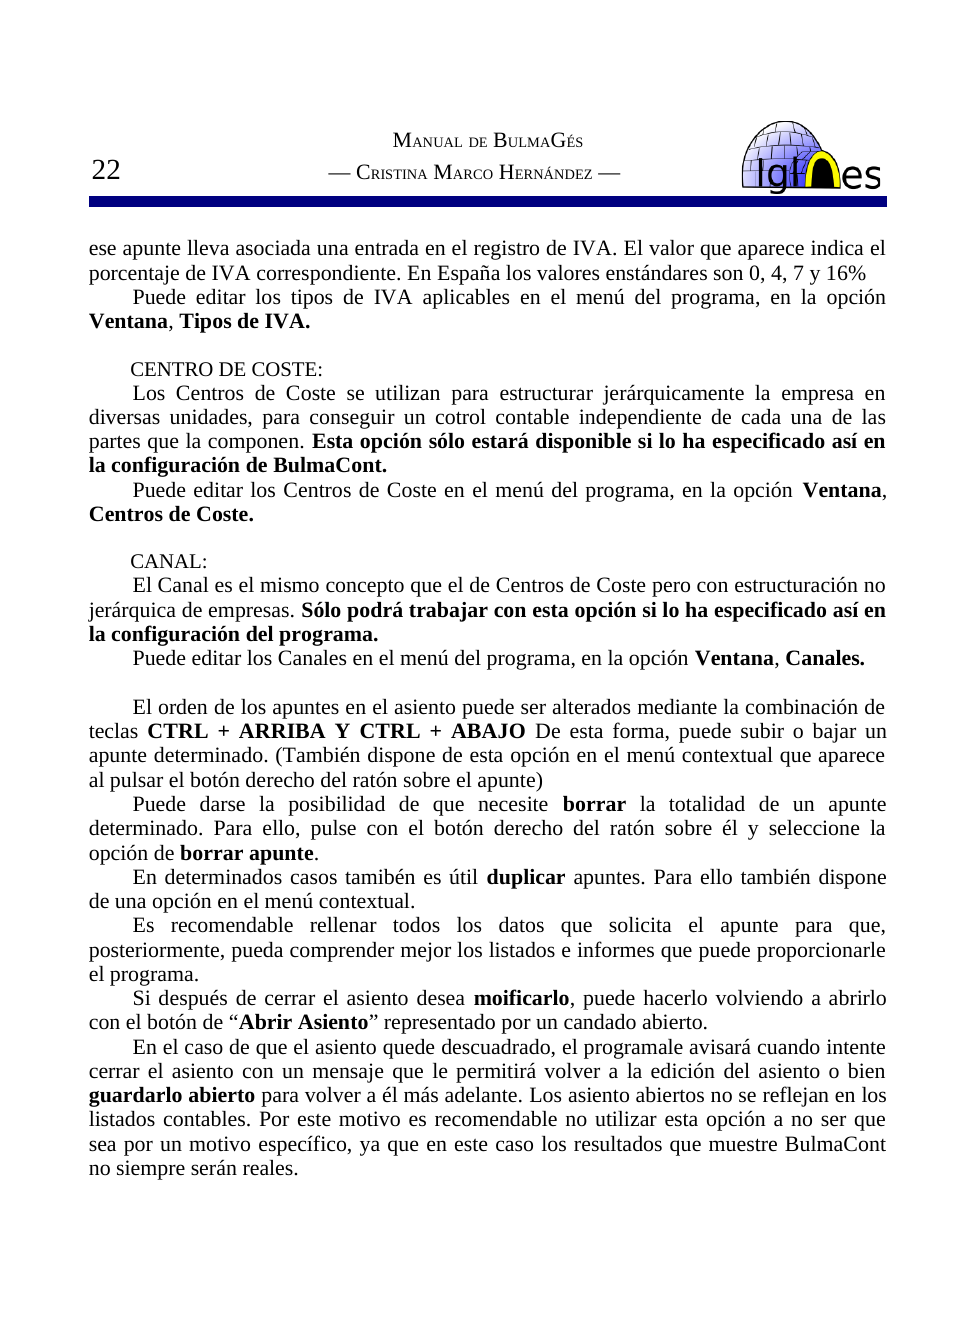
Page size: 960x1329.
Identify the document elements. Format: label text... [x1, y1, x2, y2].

picture [741, 121, 881, 194]
text Los Centros de Coste se utilizan para estructurar jerárquicamente la empresa en diversas unidades, para conseguir un cotrol contable independiente de cada una de las partes que la componen. Esta opción sólo estará disponible si lo ha especificado así en la configuración de BulmaCont. [88, 381, 887, 478]
text ese apunte lleva asociada una entrada en el registro de IVA. El valor que aparece indica el porcentaje de IVA correspondiente. En España los valores enstándares son 0, 4, 7 y 16% [88, 236, 887, 285]
text Es recomendable rellenar todos los datos que solicita el apunte para que, posteriormente, pueda comprender mejor los listados e informes que puede proporcionarle el programa. [88, 913, 887, 986]
text Puede editar los tipos de IVA aplicables en el menú del programa, en la opción Ventana, Tipos de IVA. [88, 285, 887, 333]
text El Canal es el mismo concepto que el de Centros de Coste pero con estructuración no jerárquica de empresas. Sólo podrá trabajar con esta opción si lo ha especificado así en la configuración del programa. [88, 573, 887, 646]
text El orden de los apuntes en el asiento puede ser alterados mediante la combinación de teclas CTRL + ARRIBA Y CTRL + ABAJO De esta forma, puede subir o bajar un apunte determinado. (También dispone de esta opción en el menú contextual que aparece al pulsar el botón derecho del ratón sobre el apunte) [88, 695, 887, 792]
text En determinados casos tamibén es útil duplicar apuntes. Para ello también dispone de una opción en el menú contextual. [88, 865, 887, 913]
text Puede editar los Centros de Coste en el menú del programa, en la opción Ventana, Centros de Coste. [88, 478, 887, 526]
text CANAL: [88, 550, 887, 573]
text Puede editar los Canales en el menú del programa, en la opción Ventana, Canales. [88, 646, 887, 671]
text CENTRO DE COSTE: [88, 357, 887, 381]
text Si después de cerrar el asiento desea moificarlo, puede hacerlo volviendo a abrirlo con el botón de “Abrir Asiento” representado por un candado abierto. [88, 986, 887, 1034]
text Puede darse la posibilidad de que necesite borrar la totalidad de un apunte determinado. Para ello, pulse con el botón derecho del ratón sobre él y seleccione la opción de borrar apunte. [88, 792, 887, 865]
text En el caso de que el asiento quede descuadrado, el programale avisará cuando intente cerrar el asiento con un mensaje que le permitirá volver a la edición del asiento o bien guardarlo abierto para volver a él más adelante. Los asiento abiertos no se reflejan en los listados contables. Por este motivo es recomendable no utilizar esta opción a no ser que sea por un motivo específico, ya que en este caso los resultados que muestre BulmaCont no siempre serán reales. [88, 1034, 887, 1180]
